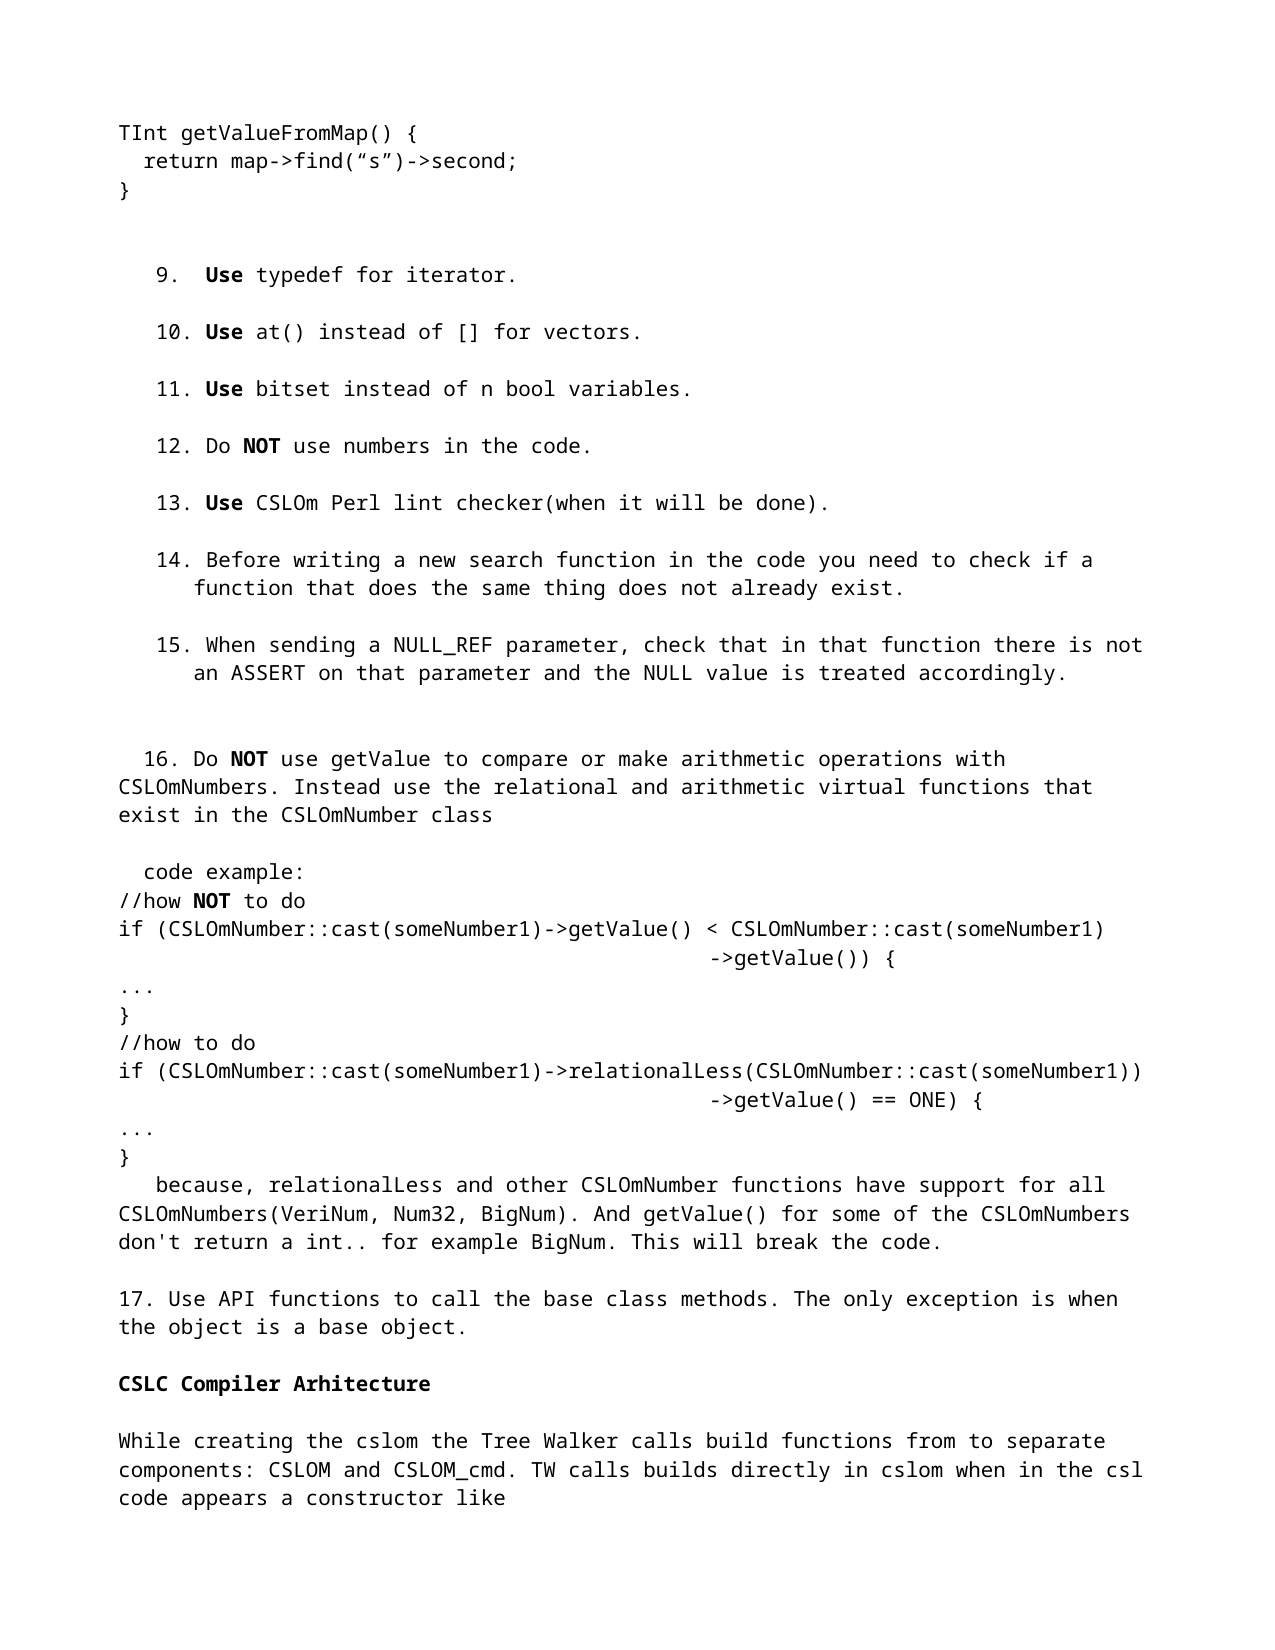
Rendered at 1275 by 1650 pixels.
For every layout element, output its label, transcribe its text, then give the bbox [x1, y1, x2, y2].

list Use typedef for iterator. [156, 260, 1157, 289]
text if (CSLOmNumber::cast(someNumber1)->getValue() < CSLOmNumber::cast(someNumber1) [118, 914, 1157, 943]
text ->getValue()) { [118, 943, 1157, 971]
list Do NOT use numbers in the code. [156, 431, 1157, 459]
text While creating the cslom the Tree Walker calls build functions from to separate components: CSLOM and CSLOM_cmd. TW calls builds directly in cslom when in the csl code appears a constructor like [118, 1426, 1157, 1512]
list Use CSLOm Perl lint checker(when it will be done). [156, 488, 1157, 516]
text } [118, 1142, 1157, 1170]
text TInt getValueFromMap() { [118, 118, 1157, 147]
text if (CSLOmNumber::cast(someNumber1)->relationalLess(CSLOmNumber::cast(someNumber1)) [118, 1057, 1157, 1085]
text 17. Use API functions to call the base class methods. The only exception is when the object is a base object. [118, 1284, 1157, 1341]
text } [118, 1000, 1157, 1028]
text code example: [118, 857, 1157, 886]
text //how to do [118, 1028, 1157, 1057]
text } [118, 175, 1157, 203]
text ... [118, 1113, 1157, 1142]
text //how NOT to do [118, 886, 1157, 914]
list Use bitset instead of n bool variables. [156, 374, 1157, 402]
text because, relationalLess and other CSLOmNumber functions have support for all CSLOmNumbers(VeriNum, Num32, BigNum). And getValue() for some of the CSLOmNumbers don't return a int.. for example BigNum. This will break the code. [118, 1170, 1157, 1256]
list Before writing a new search function in the code you need to check if a function that does the same thing does not already exist. [156, 545, 1157, 602]
text 16. Do NOT use getValue to compare or make arithmetic operations with CSLOmNumbers. Instead use the relational and arithmetic virtual functions that exist in the CSLOmNumber class [118, 744, 1157, 829]
text return map->find(“s”)->second; [118, 147, 1157, 175]
text ... [118, 971, 1157, 1000]
list When sending a NULL_REF parameter, check that in that function there is not an ASSERT on that parameter and the NULL value is treated accordingly. [156, 630, 1157, 687]
text ->getValue() == ONE) { [118, 1085, 1157, 1113]
list Use at() instead of [] for vectors. [156, 317, 1157, 346]
text CSLC Compiler Arhitecture [118, 1369, 1157, 1398]
